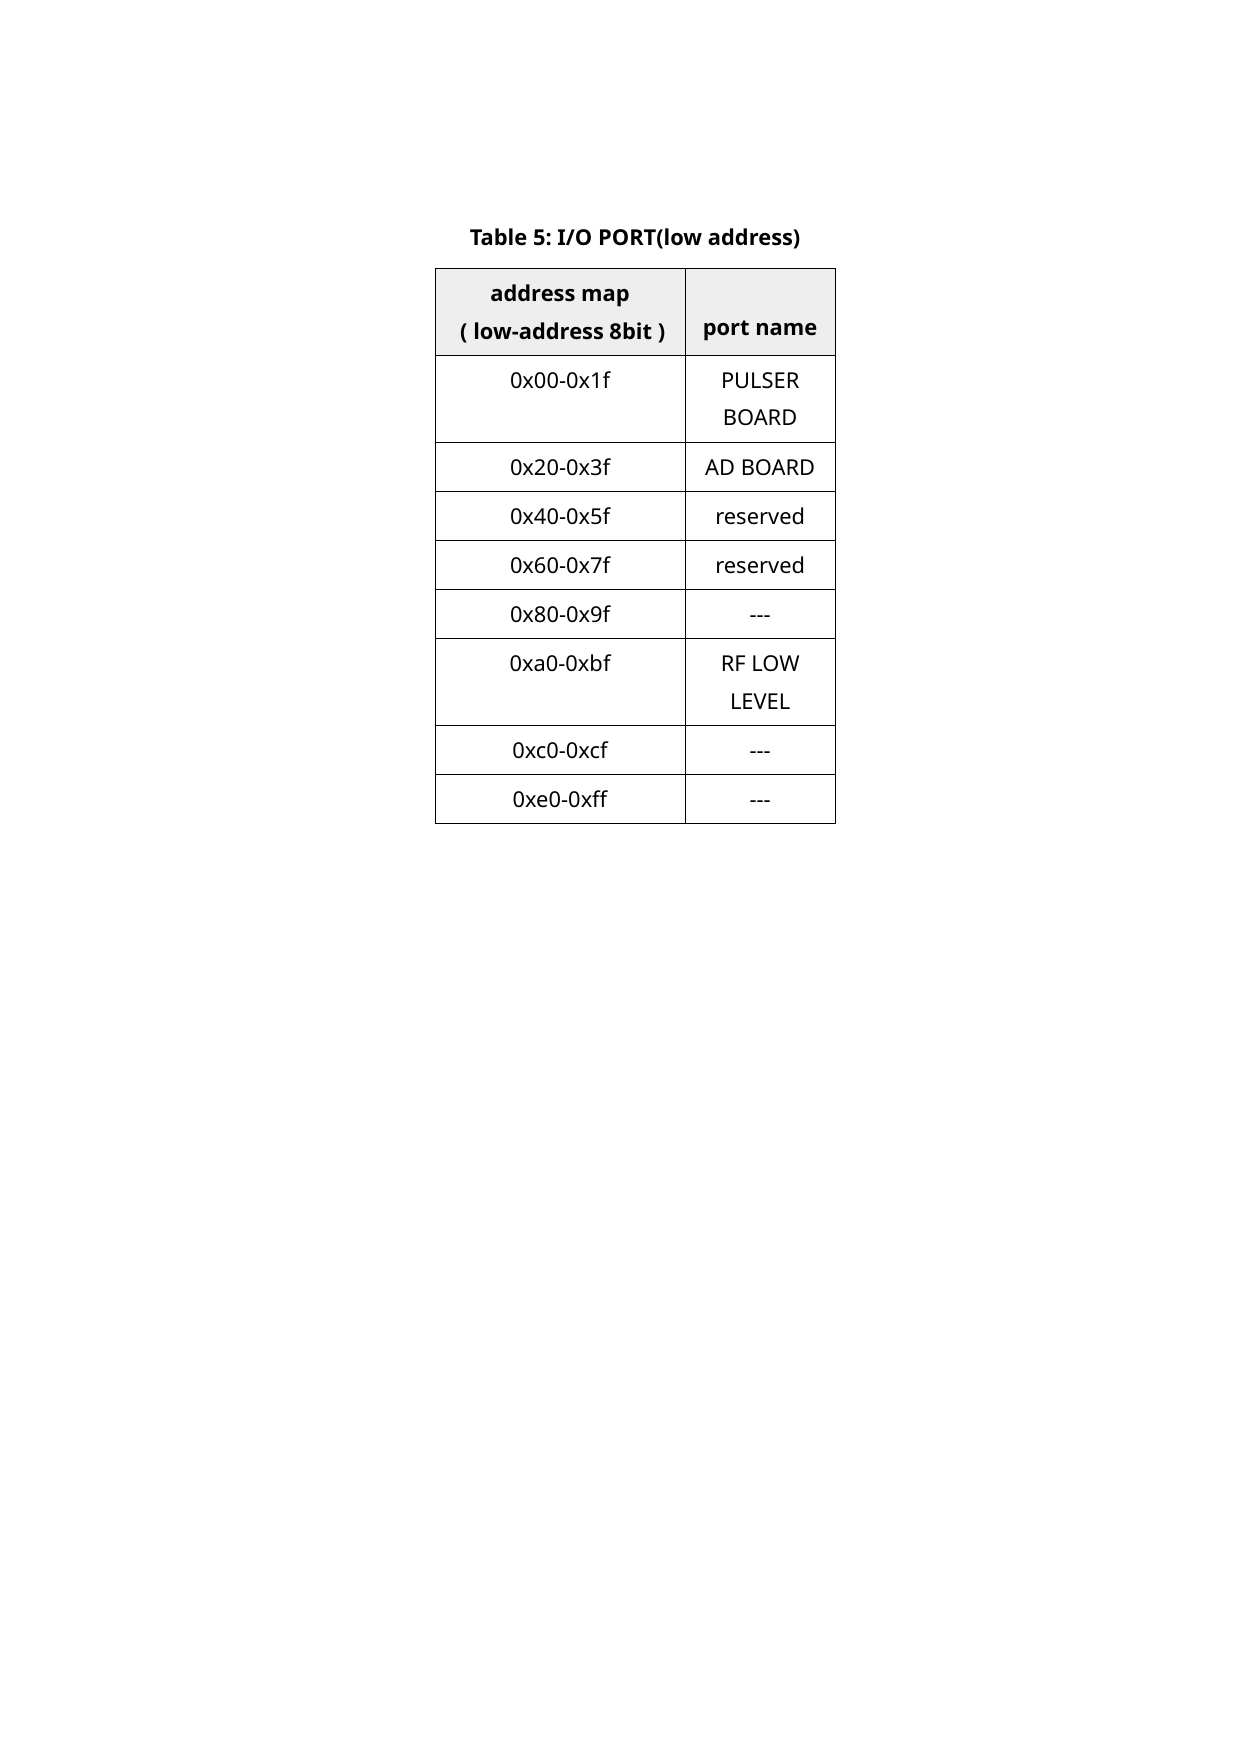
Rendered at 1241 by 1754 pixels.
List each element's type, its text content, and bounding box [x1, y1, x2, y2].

table_cell --- [686, 590, 835, 638]
table_cell reserved [686, 541, 835, 589]
table_cell 0x40-0x5f [436, 492, 685, 540]
table_cell reserved [686, 492, 835, 540]
table_cell --- [686, 726, 835, 774]
table_cell 0x80-0x9f [436, 590, 685, 638]
table_cell 0xe0-0xff [436, 775, 685, 823]
table_cell 0xa0-0xbf [436, 639, 685, 725]
table_cell RF LOW LEVEL [686, 639, 835, 725]
table_cell 0x20-0x3f [436, 443, 685, 491]
table_cell 0x00-0x1f [436, 356, 685, 442]
table_cell AD BOARD [686, 443, 835, 491]
table_cell --- [686, 775, 835, 823]
text Table 5: I/O PORT(low address) [89, 218, 1181, 256]
table_header port name [686, 269, 835, 355]
table_cell 0xc0-0xcf [436, 726, 685, 774]
table_header address map ( low-address 8bit ) [436, 269, 685, 355]
table_cell PULSER BOARD [686, 356, 835, 442]
table_cell 0x60-0x7f [436, 541, 685, 589]
